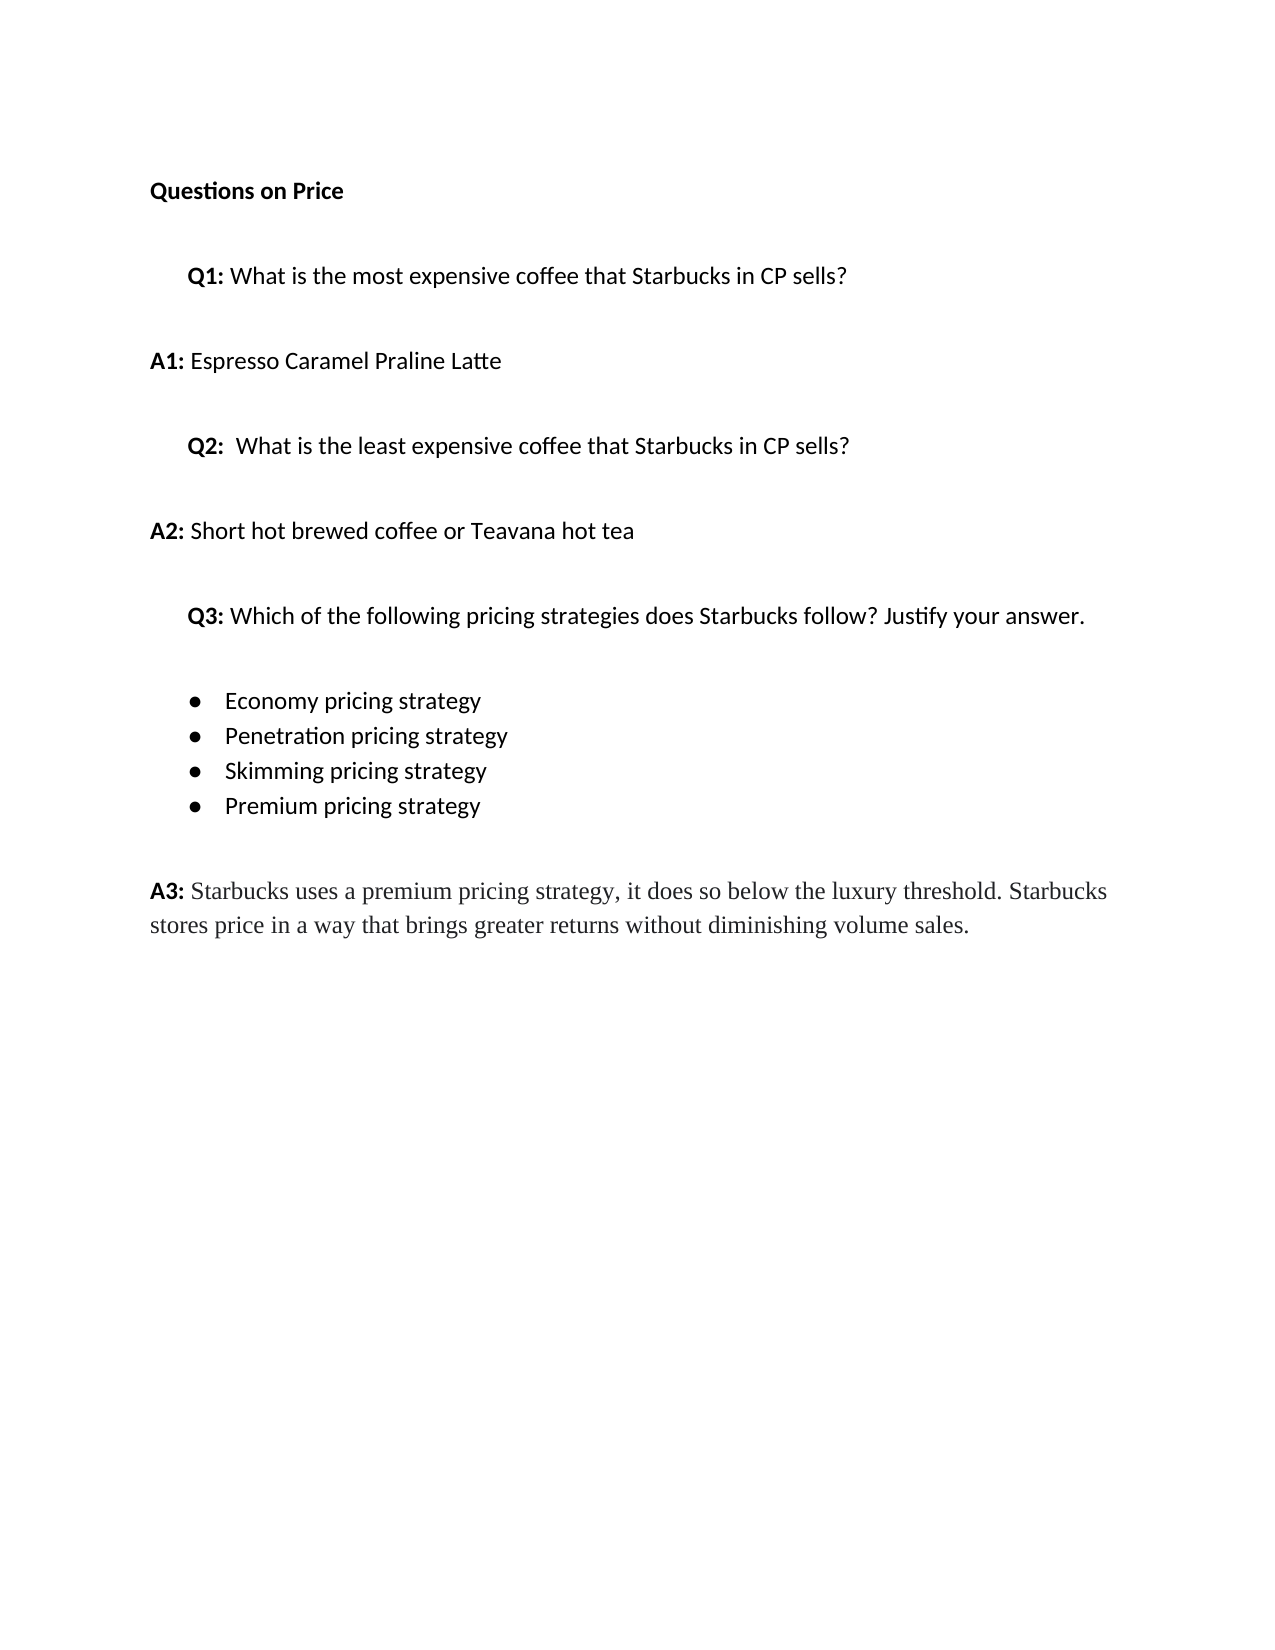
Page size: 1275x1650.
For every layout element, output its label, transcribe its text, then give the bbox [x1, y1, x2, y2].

text A1: Espresso Caramel Praline Latte [150, 345, 1125, 376]
text A3: Starbucks uses a premium pricing strategy, it does so below the luxury threshold. Starbucks stores price in a way that brings greater returns without diminishing volume sales. [150, 875, 1125, 938]
text Q1: What is the most expensive coffee that Starbucks in CP sells? [187, 260, 1125, 291]
text A2: Short hot brewed coffee or Teavana hot tea [150, 515, 1125, 546]
list Premium pricing strategy [187, 790, 1125, 821]
text Q2: What is the least expensive coffee that Starbucks in CP sells? [187, 430, 1125, 461]
list Penetration pricing strategy [187, 720, 1125, 751]
list Skimming pricing strategy [187, 755, 1125, 786]
text Questions on Price [150, 175, 1125, 206]
text Q3: Which of the following pricing strategies does Starbucks follow? Justify your answer. [187, 600, 1125, 631]
list Economy pricing strategy [187, 685, 1125, 716]
